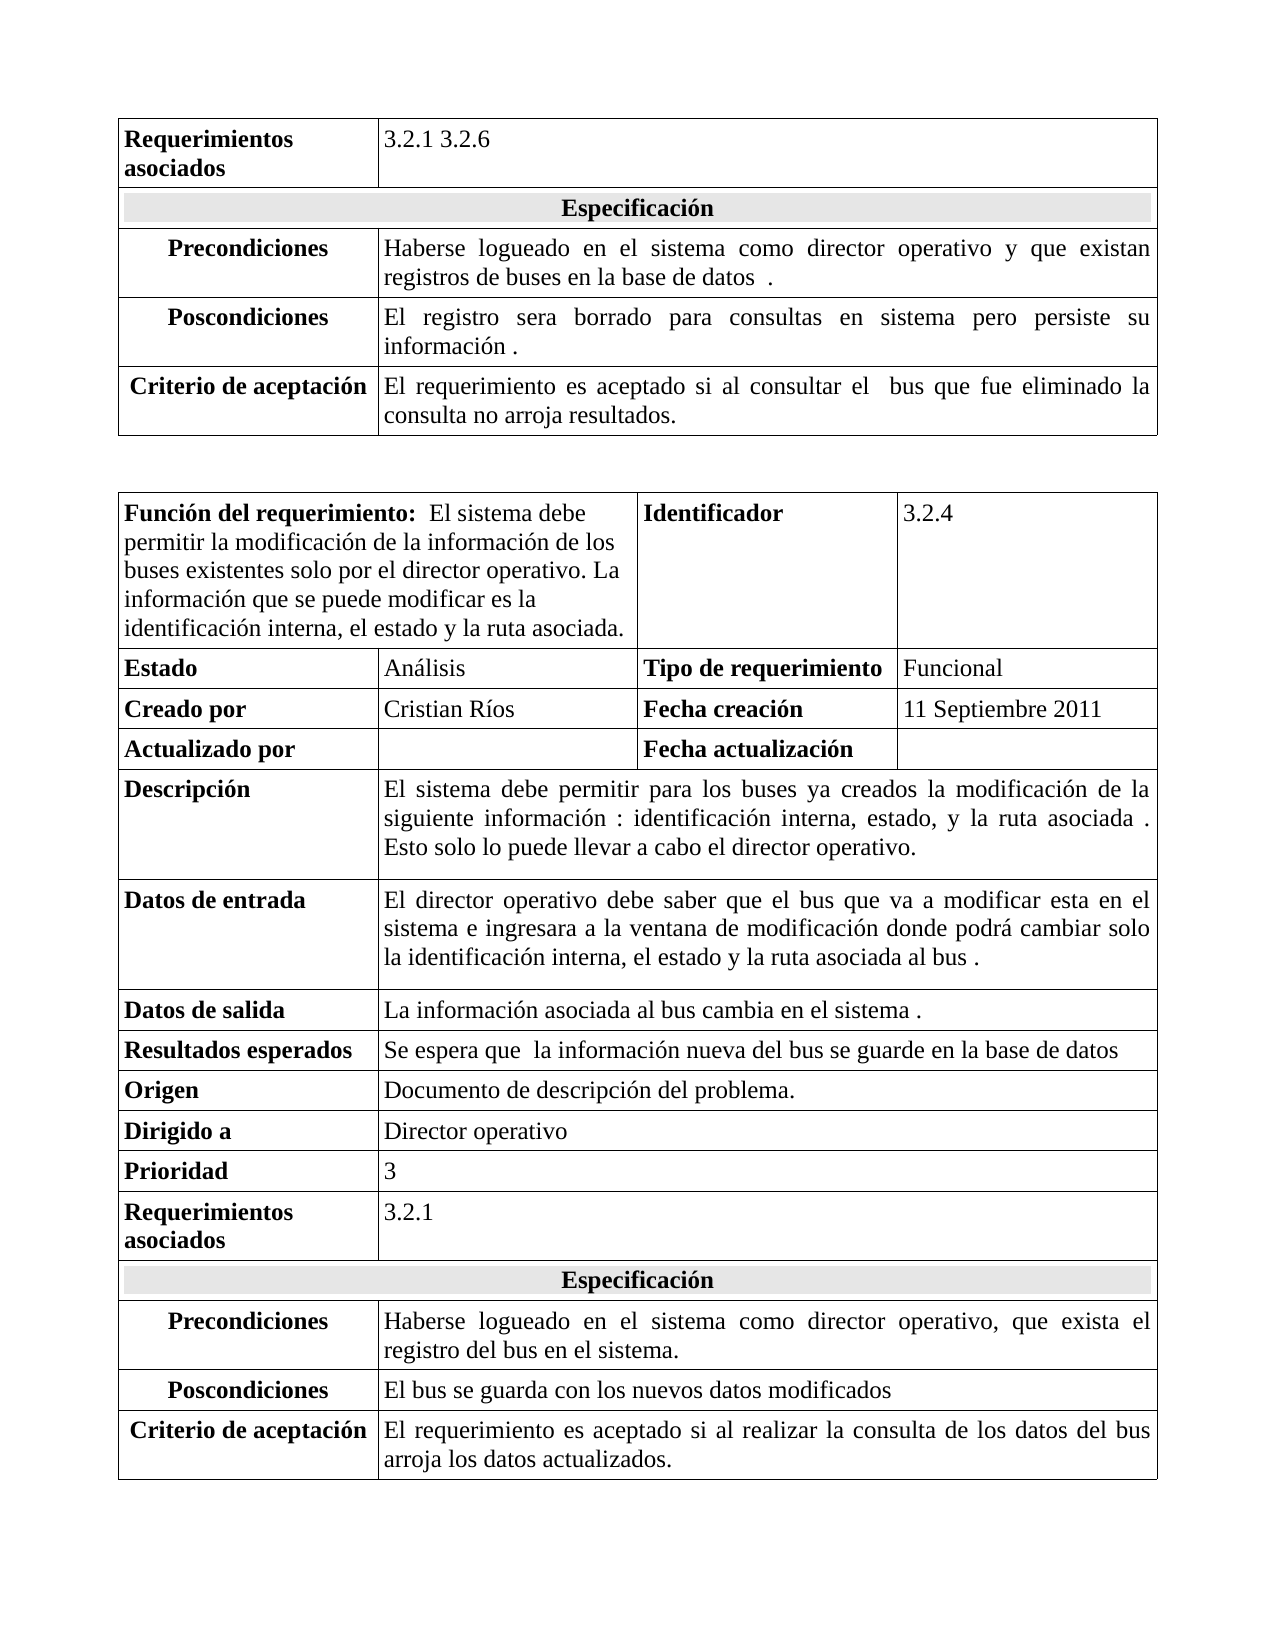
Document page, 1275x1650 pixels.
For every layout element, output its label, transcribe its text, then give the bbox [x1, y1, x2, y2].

table_cell Tipo de requerimiento [638, 649, 897, 688]
table_cell 3 [379, 1151, 1157, 1191]
table_cell El registro sera borrado para consultas en sistema pero persiste su información . [379, 298, 1157, 366]
table_cell El requerimiento es aceptado si al consultar el bus que fue eliminado la consulta no arroja resultados. [379, 367, 1157, 435]
table_cell Poscondiciones [119, 1370, 378, 1409]
table_cell Criterio de aceptación [119, 367, 378, 435]
table_cell Cristian Ríos [379, 689, 637, 728]
table_cell Criterio de aceptación [119, 1411, 378, 1478]
table_cell Prioridad [119, 1151, 378, 1191]
table_cell Resultados esperados [119, 1031, 378, 1070]
table_cell 3.2.1 3.2.6 [379, 119, 1157, 187]
table_cell [898, 729, 1157, 768]
table_cell Fecha actualización [638, 729, 897, 768]
table_cell Dirigido a [119, 1111, 378, 1150]
table_cell La información asociada al bus cambia en el sistema . [379, 990, 1157, 1029]
table_cell Requerimientos asociados [119, 1192, 378, 1260]
table_cell Actualizado por [119, 729, 378, 768]
table_cell 11 Septiembre 2011 [898, 689, 1157, 728]
table_cell Funcional [898, 649, 1157, 688]
table_cell Precondiciones [119, 229, 378, 297]
table_cell Descripción [119, 770, 378, 879]
table_cell Director operativo [379, 1111, 1157, 1150]
table_cell Haberse logueado en el sistema como director operativo y que existan registros de buses en la base de datos . [379, 229, 1157, 297]
table_cell Poscondiciones [119, 298, 378, 366]
table_cell Documento de descripción del problema. [379, 1071, 1157, 1110]
table_cell Origen [119, 1071, 378, 1110]
table_cell Estado [119, 649, 378, 688]
table_cell Precondiciones [119, 1301, 378, 1369]
table_cell Especificación [119, 188, 1157, 227]
table_cell Fecha creación [638, 689, 897, 728]
table_cell 3.2.1 [379, 1192, 1157, 1260]
table_header Función del requerimiento: El sistema debe permitir la modificación de la información de los buses existentes solo por el director operativo. La información que se puede modificar es la identificación interna, el estado y la ruta asociada. [119, 493, 637, 648]
table_cell Datos de entrada [119, 880, 378, 989]
table_cell Se espera que la información nueva del bus se guarde en la base de datos [379, 1031, 1157, 1070]
table_cell Especificación [119, 1261, 1157, 1300]
table_cell Requerimientos asociados [119, 119, 378, 187]
table_cell El bus se guarda con los nuevos datos modificados [379, 1370, 1157, 1409]
table_header Identificador [638, 493, 897, 648]
table_cell El requerimiento es aceptado si al realizar la consulta de los datos del bus arroja los datos actualizados. [379, 1411, 1157, 1478]
table_cell El director operativo debe saber que el bus que va a modificar esta en el sistema e ingresara a la ventana de modificación donde podrá cambiar solo la identificación interna, el estado y la ruta asociada al bus . [379, 880, 1157, 989]
table_cell Creado por [119, 689, 378, 728]
table_cell Datos de salida [119, 990, 378, 1029]
table_cell Análisis [379, 649, 637, 688]
table_cell Haberse logueado en el sistema como director operativo, que exista el registro del bus en el sistema. [379, 1301, 1157, 1369]
table_header 3.2.4 [898, 493, 1157, 648]
table_cell [379, 729, 637, 768]
table_cell El sistema debe permitir para los buses ya creados la modificación de la siguiente información : identificación interna, estado, y la ruta asociada . Esto solo lo puede llevar a cabo el director operativo. [379, 770, 1157, 879]
